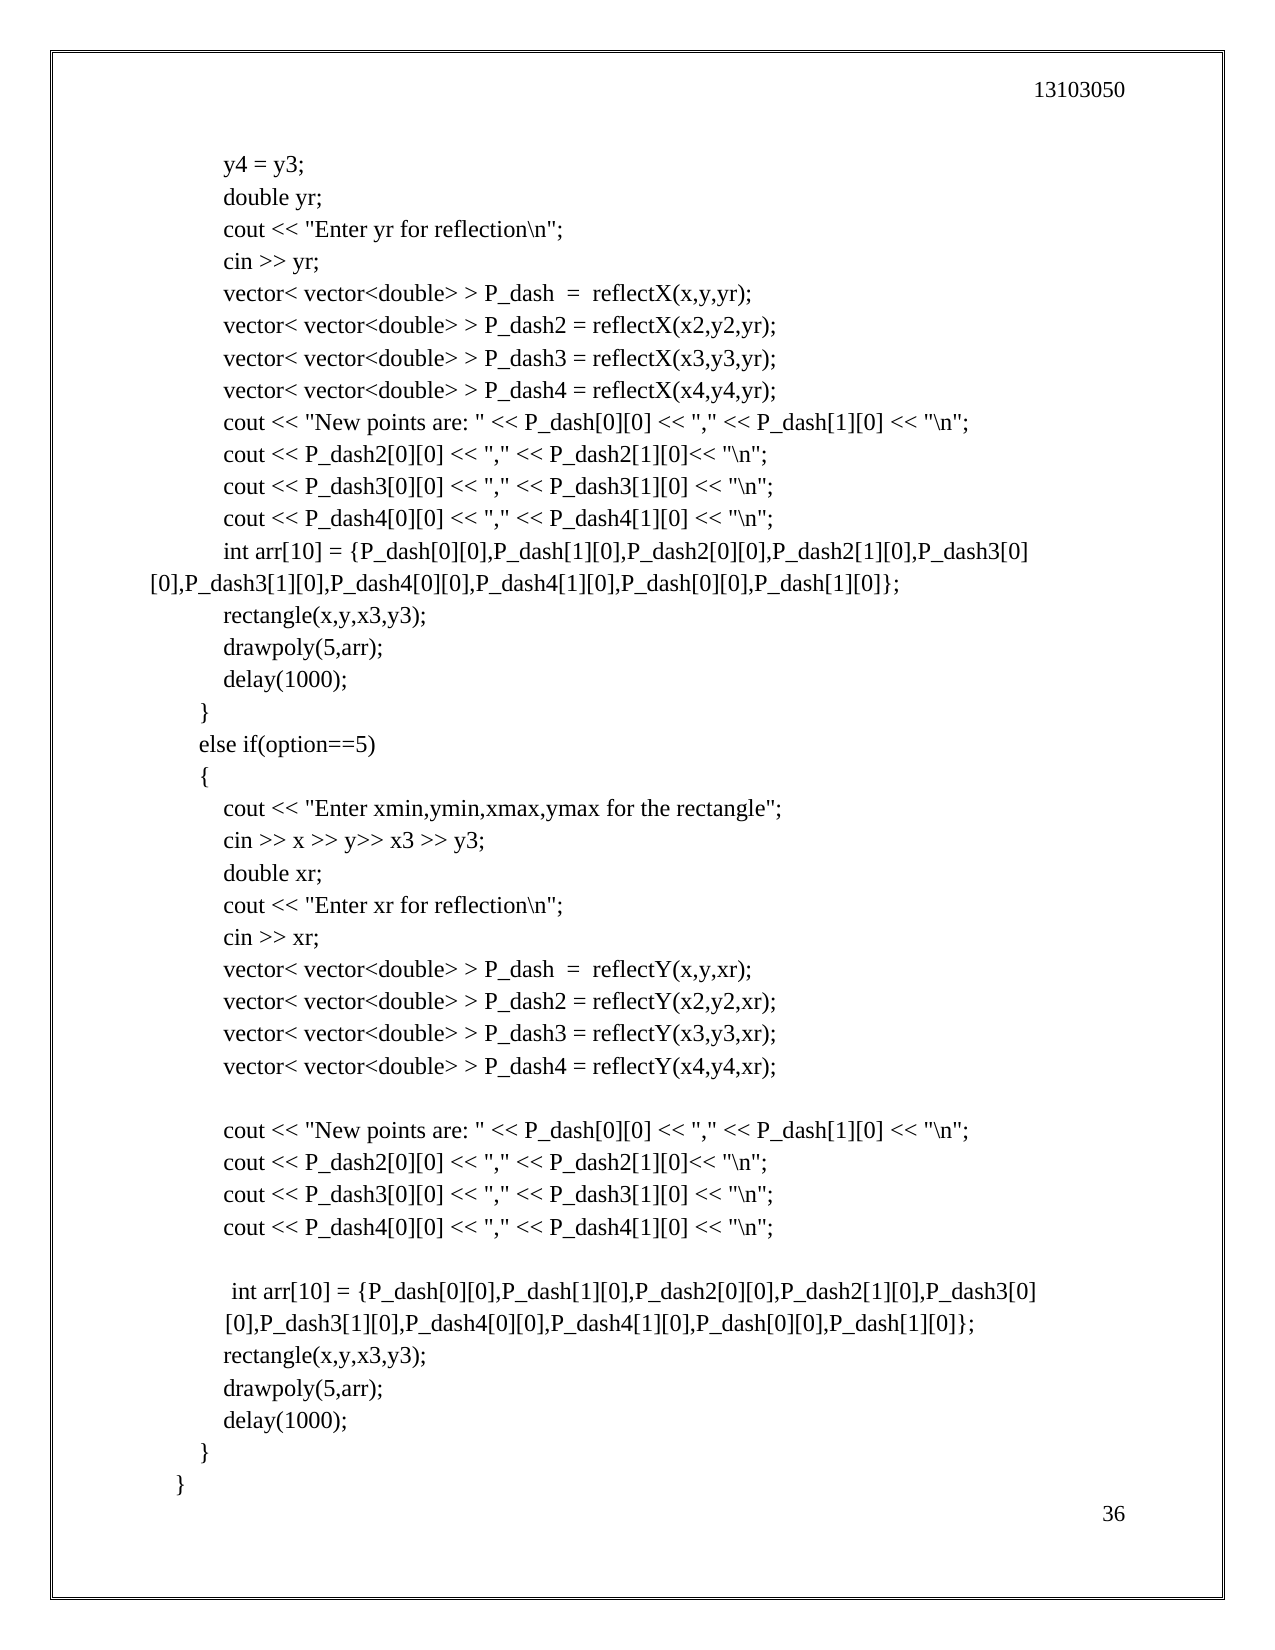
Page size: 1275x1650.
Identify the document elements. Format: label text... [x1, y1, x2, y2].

text rectangle(x,y,x3,y3); [150, 1341, 1125, 1369]
text cin >> x >> y>> x3 >> y3; [150, 826, 1125, 854]
text vector< vector<double> > P_dash3 = reflectY(x3,y3,xr); [150, 1019, 1125, 1047]
text cout << P_dash4[0][0] << "," << P_dash4[1][0] << "\n"; [150, 1212, 1125, 1240]
text delay(1000); [150, 665, 1125, 693]
text cout << "Enter xmin,ymin,xmax,ymax for the rectangle"; [150, 794, 1125, 822]
text double yr; [150, 182, 1125, 210]
text vector< vector<double> > P_dash4 = reflectX(x4,y4,yr); [150, 375, 1125, 403]
text } [150, 697, 1125, 725]
text } [150, 1470, 1125, 1498]
text cin >> yr; [150, 247, 1125, 274]
text cin >> xr; [150, 922, 1125, 951]
text drawpoly(5,arr); [150, 633, 1125, 661]
text cout << P_dash3[0][0] << "," << P_dash3[1][0] << "\n"; [150, 472, 1125, 500]
text int arr[10] = {P_dash[0][0],P_dash[1][0],P_dash2[0][0],P_dash2[1][0],P_dash3[0][0],P_dash3[1][0],P_dash4[0][0],P_dash4[1][0],P_dash[0][0],P_dash[1][0]}; [150, 536, 1125, 596]
text vector< vector<double> > P_dash = reflectY(x,y,xr); [150, 955, 1125, 983]
text cout << "Enter yr for reflection\n"; [150, 214, 1125, 242]
text cout << P_dash4[0][0] << "," << P_dash4[1][0] << "\n"; [150, 504, 1125, 532]
text else if(option==5) [150, 729, 1125, 757]
text cout << "Enter xr for reflection\n"; [150, 890, 1125, 918]
text rectangle(x,y,x3,y3); [150, 601, 1125, 629]
text vector< vector<double> > P_dash3 = reflectX(x3,y3,yr); [150, 343, 1125, 371]
text cout << P_dash3[0][0] << "," << P_dash3[1][0] << "\n"; [150, 1180, 1125, 1208]
text vector< vector<double> > P_dash2 = reflectX(x2,y2,yr); [150, 311, 1125, 339]
text vector< vector<double> > P_dash = reflectX(x,y,yr); [150, 279, 1125, 307]
text { [150, 762, 1125, 789]
text cout << P_dash2[0][0] << "," << P_dash2[1][0]<< "\n"; [150, 440, 1125, 468]
text cout << "New points are: " << P_dash[0][0] << "," << P_dash[1][0] << "\n"; [150, 407, 1125, 436]
text vector< vector<double> > P_dash4 = reflectY(x4,y4,xr); [150, 1051, 1125, 1079]
text int arr[10] = {P_dash[0][0],P_dash[1][0],P_dash2[0][0],P_dash2[1][0],P_dash3[0] [0],P_dash3[1][0],P_dash4[0][0],P_dash4[1][0],P_dash[0][0],P_dash[1][0]}; [150, 1277, 1125, 1337]
text cout << P_dash2[0][0] << "," << P_dash2[1][0]<< "\n"; [150, 1148, 1125, 1176]
text delay(1000); [150, 1405, 1125, 1433]
text } [150, 1437, 1125, 1466]
text y4 = y3; [150, 150, 1125, 178]
text vector< vector<double> > P_dash2 = reflectY(x2,y2,xr); [150, 987, 1125, 1015]
text cout << "New points are: " << P_dash[0][0] << "," << P_dash[1][0] << "\n"; [150, 1116, 1125, 1144]
text double xr; [150, 858, 1125, 886]
text drawpoly(5,arr); [150, 1373, 1125, 1401]
